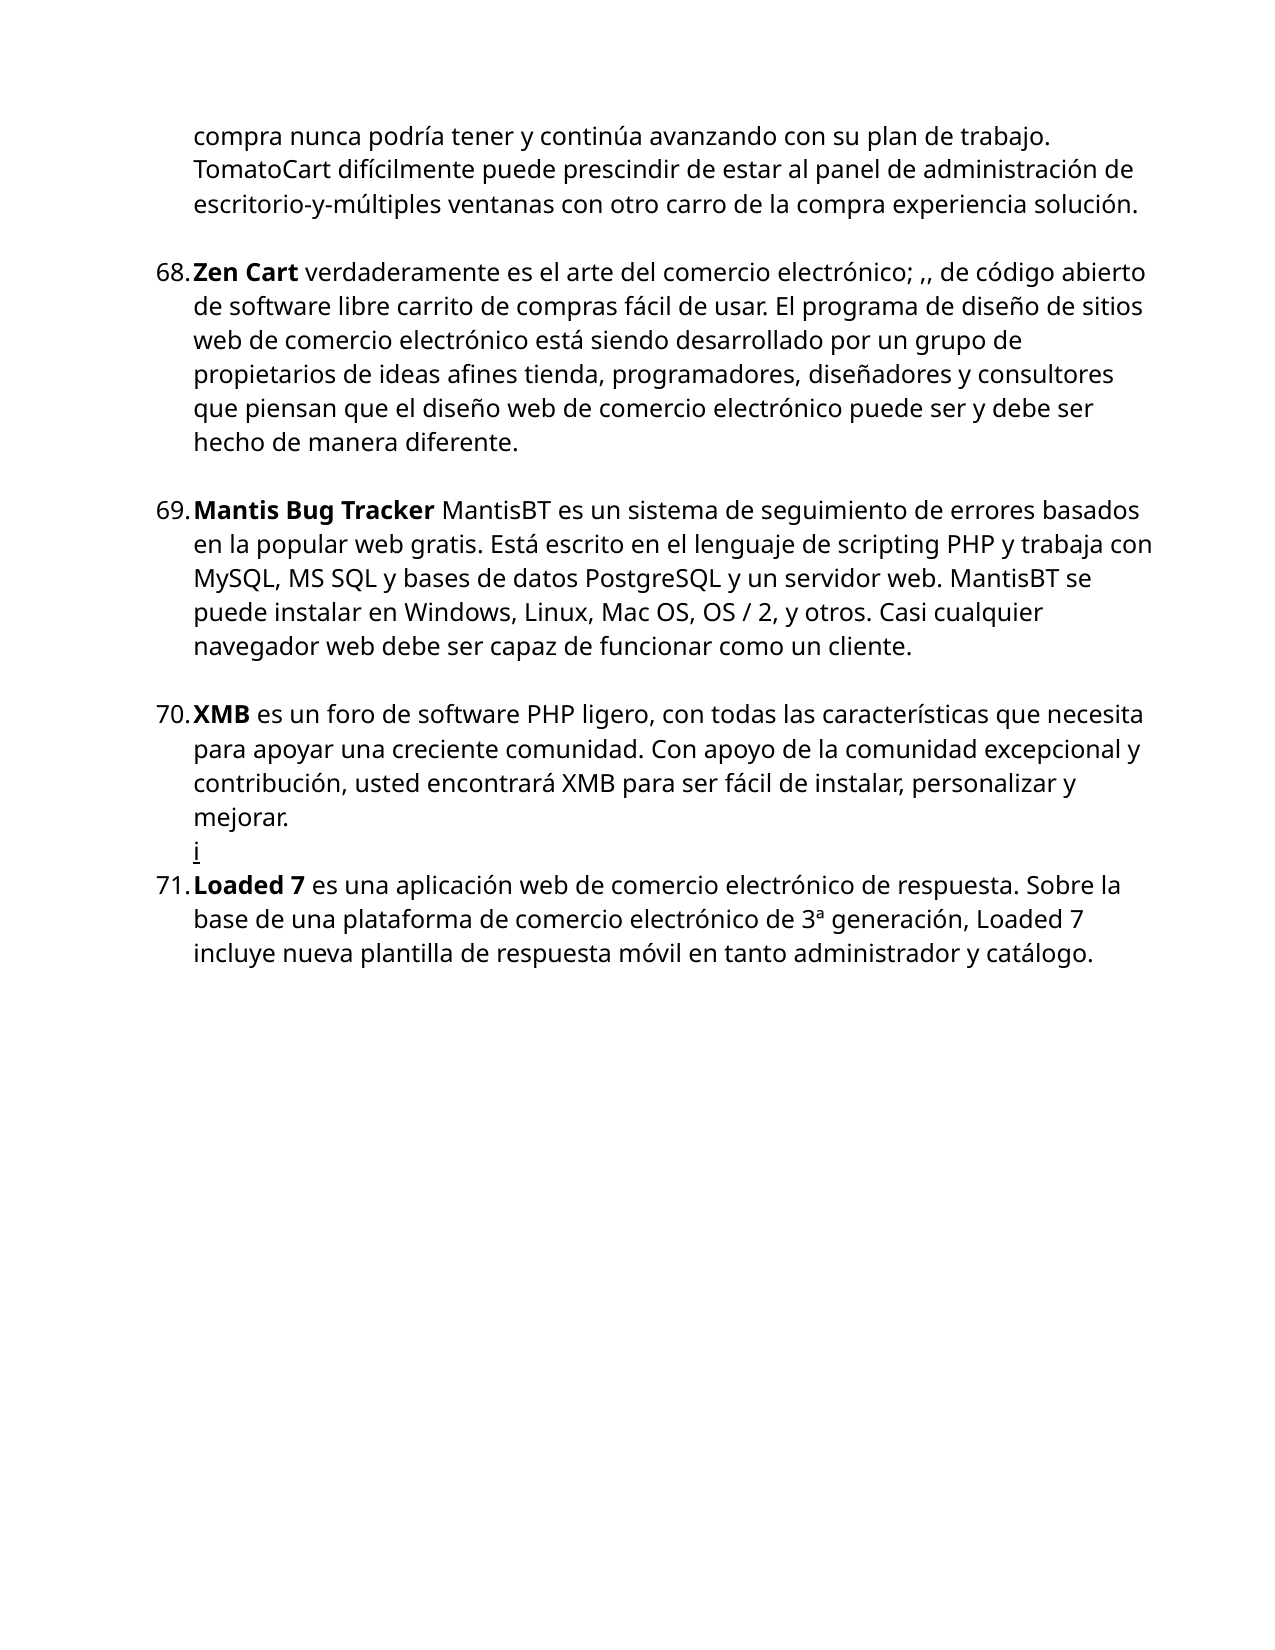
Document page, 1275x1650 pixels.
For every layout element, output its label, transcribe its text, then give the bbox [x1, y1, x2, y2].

list Loaded 7 es una aplicación web de comercio electrónico de respuesta. Sobre la base de una plataforma de comercio electrónico de 3ª generación, Loaded 7 incluye nueva plantilla de respuesta móvil en tanto administrador y catálogo. [156, 867, 1157, 970]
list Mantis Bug Tracker MantisBT es un sistema de seguimiento de errores basados en la popular web gratis. Está escrito en el lenguaje de scripting PHP y trabaja con MySQL, MS SQL y bases de datos PostgreSQL y un servidor web. MantisBT se puede instalar en Windows, Linux, Mac OS, OS / 2, y otros. Casi cualquier navegador web debe ser capaz de funcionar como un cliente. [156, 493, 1157, 663]
list Zen Cart verdaderamente es el arte del comercio electrónico; ,, de código abierto de software libre carrito de compras fácil de usar. El programa de diseño de sitios web de comercio electrónico está siendo desarrollado por un grupo de propietarios de ideas afines tienda, programadores, diseñadores y consultores que piensan que el diseño web de comercio electrónico puede ser y debe ser hecho de manera diferente. [156, 254, 1157, 459]
list compra nunca podría tener y continúa avanzando con su plan de trabajo. TomatoCart difícilmente puede prescindir de estar al panel de administración de escritorio-y-múltiples ventanas con otro carro de la compra experiencia solución. [156, 118, 1157, 220]
list XMB es un foro de software PHP ligero, con todas las características que necesita para apoyar una creciente comunidad. Con apoyo de la comunidad excepcional y contribución, usted encontrará XMB para ser fácil de instalar, personalizar y mejorar. [156, 697, 1157, 833]
list i [156, 833, 1157, 867]
